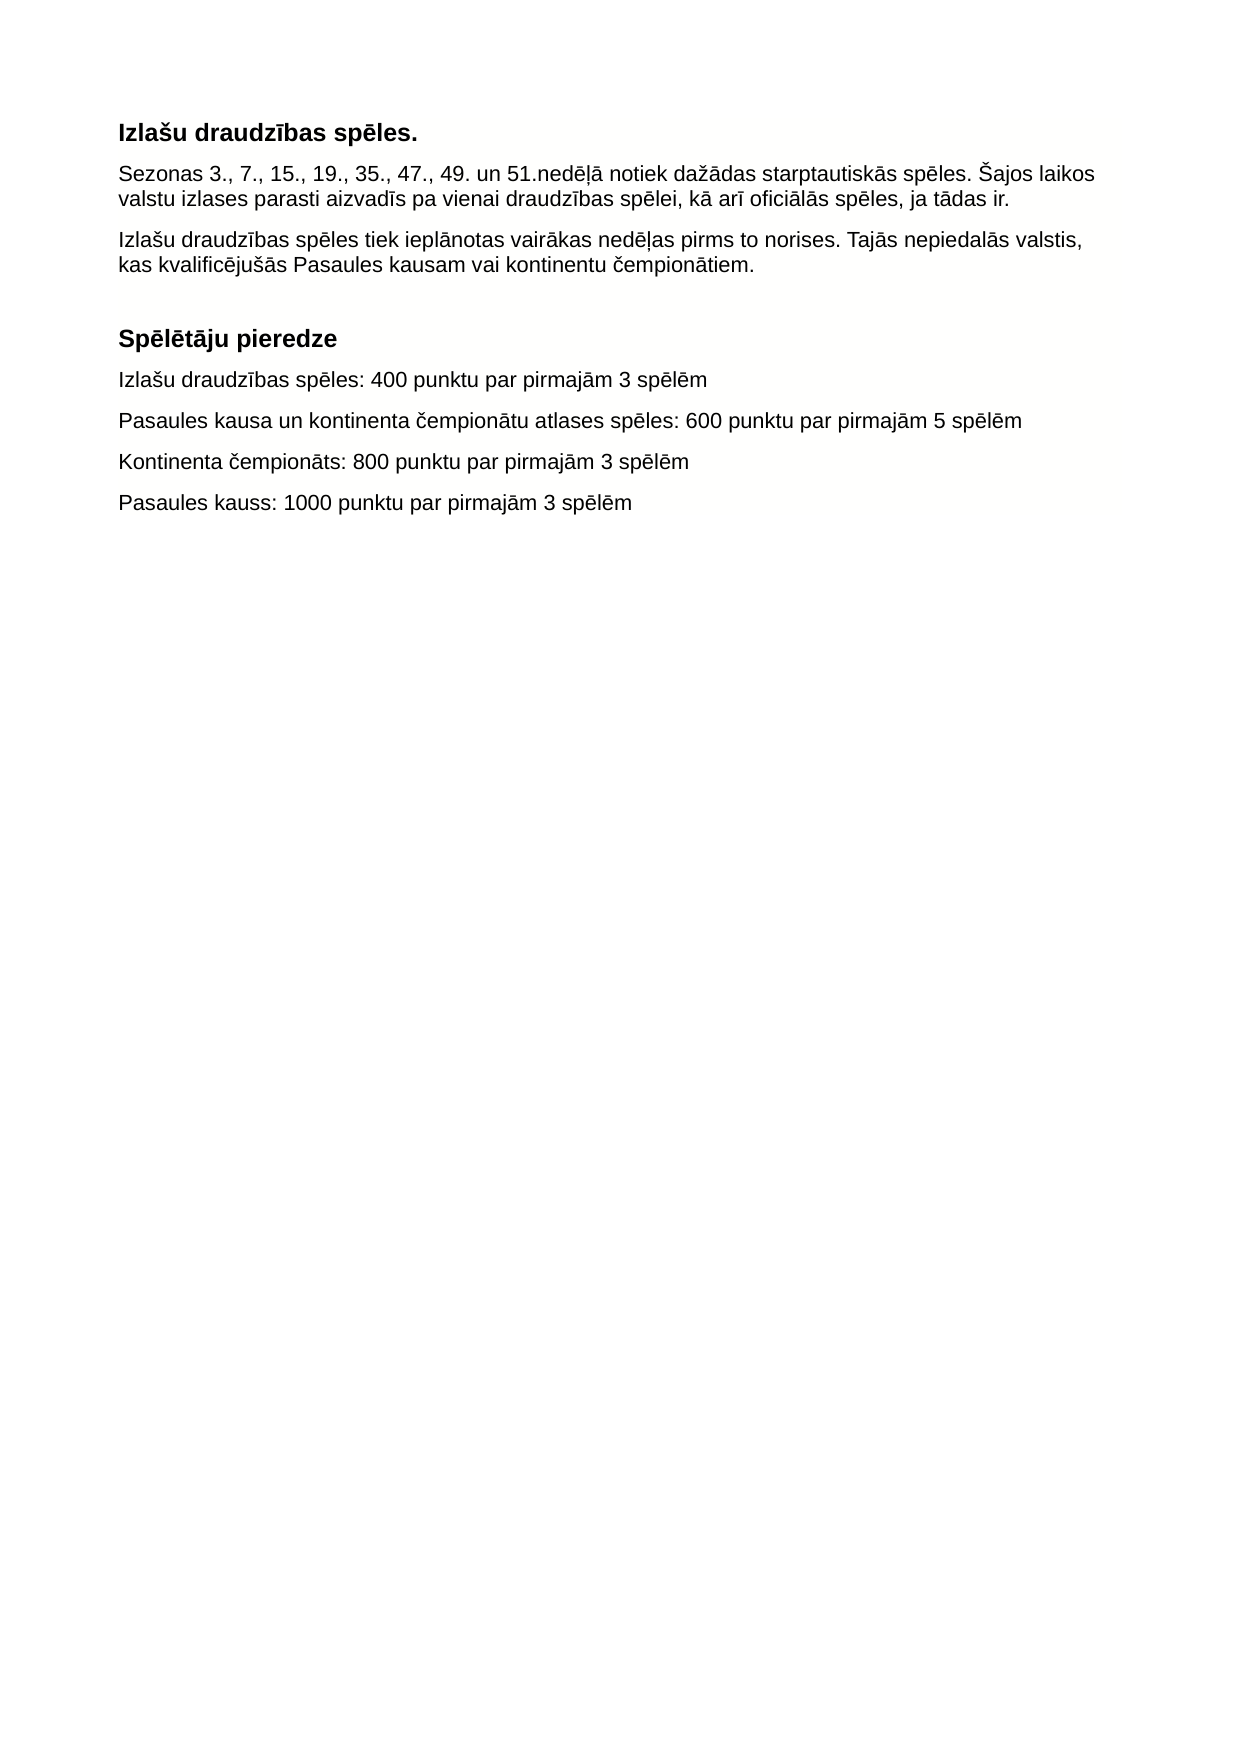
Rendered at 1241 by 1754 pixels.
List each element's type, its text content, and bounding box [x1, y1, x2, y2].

text Pasaules kauss: 1000 punktu par pirmajām 3 spēlēm [118, 489, 1122, 515]
text Izlašu draudzības spēles tiek ieplānotas vairākas nedēļas pirms to norises. Tajās nepiedalās valstis, kas kvalificējušās Pasaules kausam vai kontinentu čempionātiem. [118, 227, 1122, 277]
text Sezonas 3., 7., 15., 19., 35., 47., 49. un 51.nedēļā notiek dažādas starptautiskās spēles. Šajos laikos valstu izlases parasti aizvadīs pa vienai draudzības spēlei, kā arī oficiālās spēles, ja tādas ir. [118, 161, 1122, 211]
subtitle Izlašu draudzības spēles. [118, 118, 1122, 147]
text Kontinenta čempionāts: 800 punktu par pirmajām 3 spēlēm [118, 449, 1122, 474]
text Izlašu draudzības spēles: 400 punktu par pirmajām 3 spēlēm [118, 367, 1122, 392]
subtitle Spēlētāju pieredze [118, 324, 1122, 353]
text Pasaules kausa un kontinenta čempionātu atlases spēles: 600 punktu par pirmajām 5 spēlēm [118, 408, 1122, 433]
